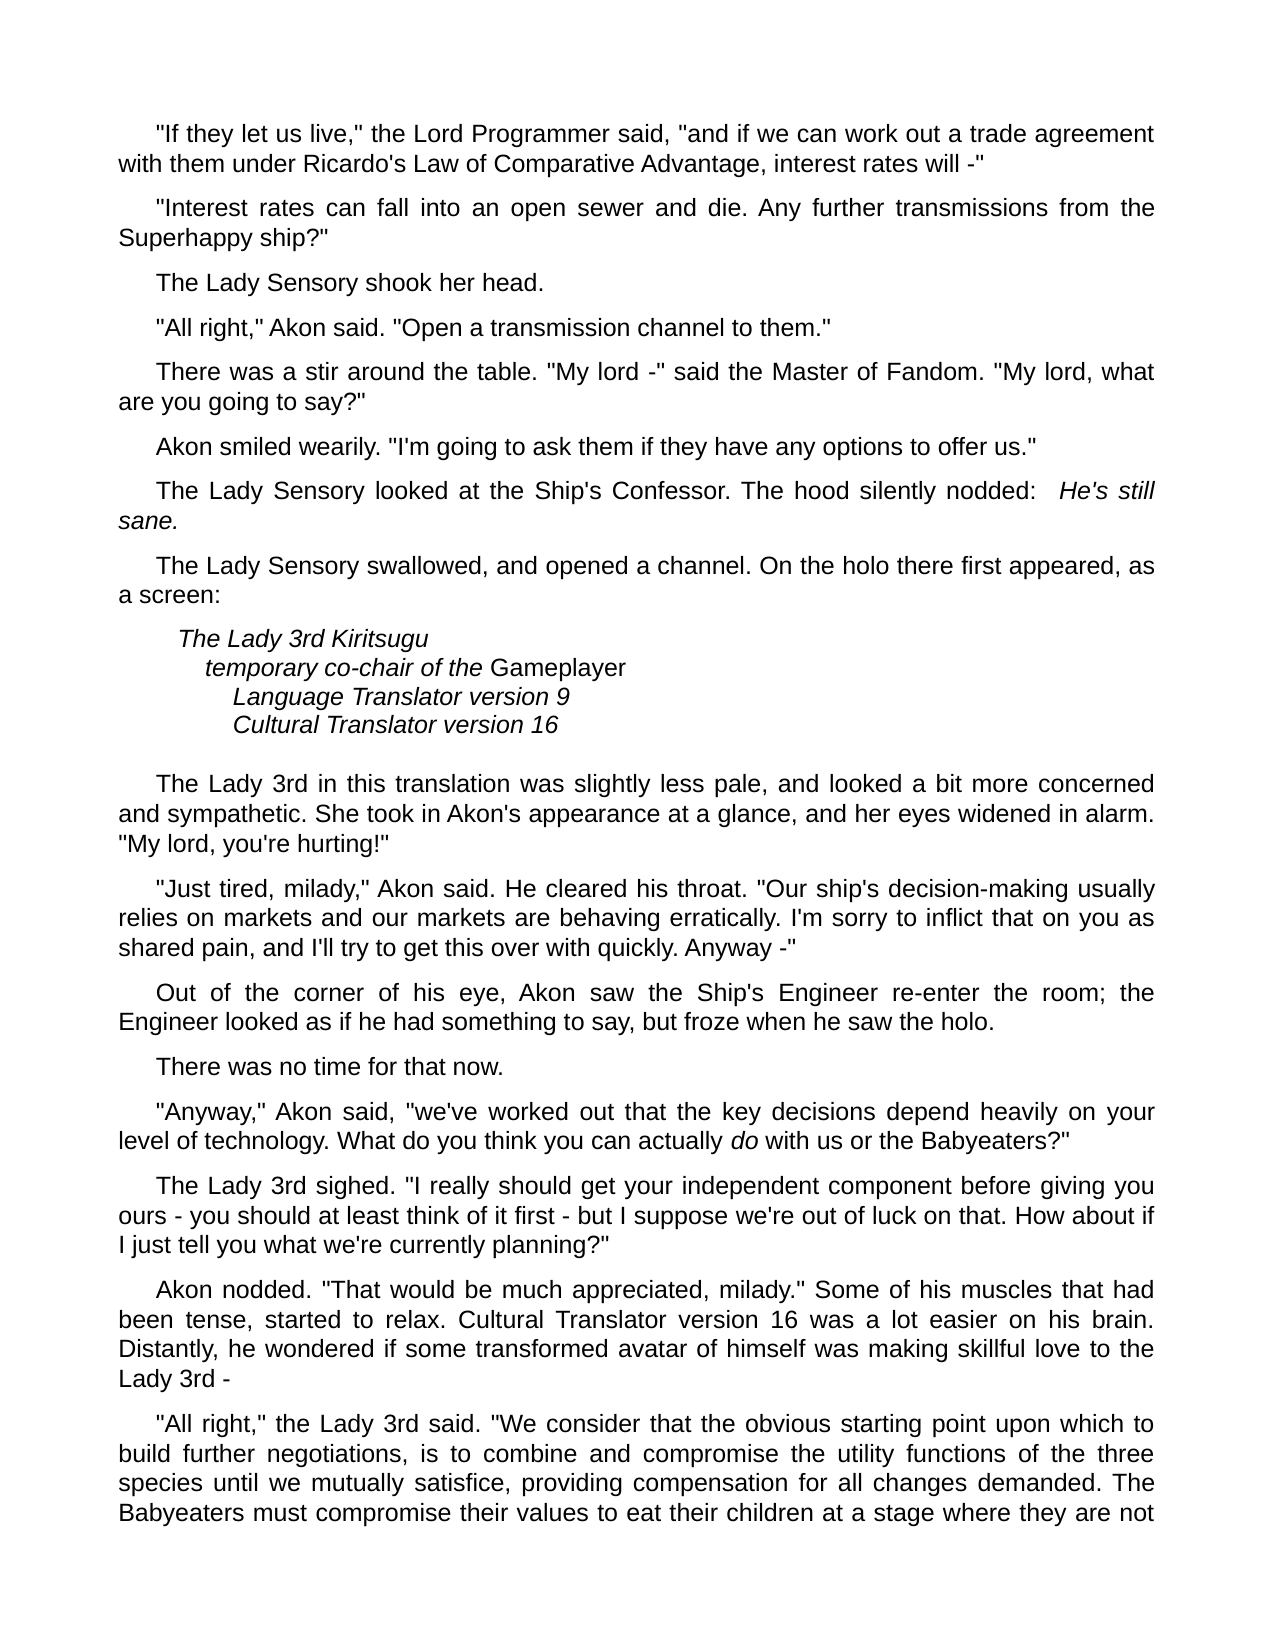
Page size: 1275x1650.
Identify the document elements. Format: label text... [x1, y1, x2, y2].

text The Lady 3rd in this translation was slightly less pale, and looked a bit more concerned and sympathetic. She took in Akon's appearance at a glance, and her eyes widened in alarm. "My lord, you're hurting!" [118, 768, 1157, 858]
text "Interest rates can fall into an open sewer and die. Any further transmissions from the Superhappy ship?" [118, 192, 1157, 252]
text The Lady Sensory swallowed, and opened a channel. On the holo there first appeared, as a screen: [118, 550, 1157, 609]
text The Lady Sensory looked at the Ship's Confessor. The hood silently nodded: He's still sane. [118, 475, 1157, 535]
text "All right," the Lady 3rd said. "We consider that the obvious starting point upon which to build further negotiations, is to combine and compromise the utility functions of the three species until we mutually satisfice, providing compensation for all changes demanded. The Babyeaters must compromise their values to eat their children at a stage where they are not [118, 1408, 1157, 1527]
text "Just tired, milady," Akon said. He cleared his throat. "Our ship's decision-making usually relies on markets and our markets are behaving erratically. I'm sorry to inflict that on you as shared pain, and I'll try to get this over with quickly. Anyway -" [118, 873, 1157, 962]
text Akon nodded. "That would be much appreciated, milady." Some of his muscles that had been tense, started to relax. Cultural Translator version 16 was a lot easier on his brain. Distantly, he wondered if some transformed avatar of himself was making skillful love to the Lady 3rd - [118, 1274, 1157, 1393]
text Akon smiled wearily. "I'm going to ask them if they have any options to offer us." [118, 431, 1157, 460]
text "If they let us live," the Lord Programmer said, "and if we can work out a trade agreement with them under Ricardo's Law of Comparative Advantage, interest rates will -" [118, 118, 1157, 177]
text "All right," Akon said. "Open a transmission channel to them." [118, 312, 1157, 341]
text "Anyway," Akon said, "we've worked out that the key decisions depend heavily on your level of technology. What do you think you can actually do with us or the Babyeaters?" [118, 1096, 1157, 1155]
text The Lady Sensory shook her head. [118, 267, 1157, 297]
text Out of the corner of his eye, Akon saw the Ship's Engineer re-enter the room; the Engineer looked as if he had something to say, but froze when he saw the holo. [118, 977, 1157, 1036]
text There was no time for that now. [118, 1051, 1157, 1081]
text There was a stir around the table. "My lord -" said the Master of Fandom. "My lord, what are you going to say?" [118, 356, 1157, 416]
text The Lady 3rd sighed. "I really should get your independent component before giving you ours - you should at least think of it first - but I suppose we're out of luck on that. How about if I just tell you what we're currently planning?" [118, 1170, 1157, 1259]
text The Lady 3rd Kiritsugu temporary co-chair of the Gameplayer Language Translator version 9 Cultural Translator version 16 [177, 624, 1098, 739]
